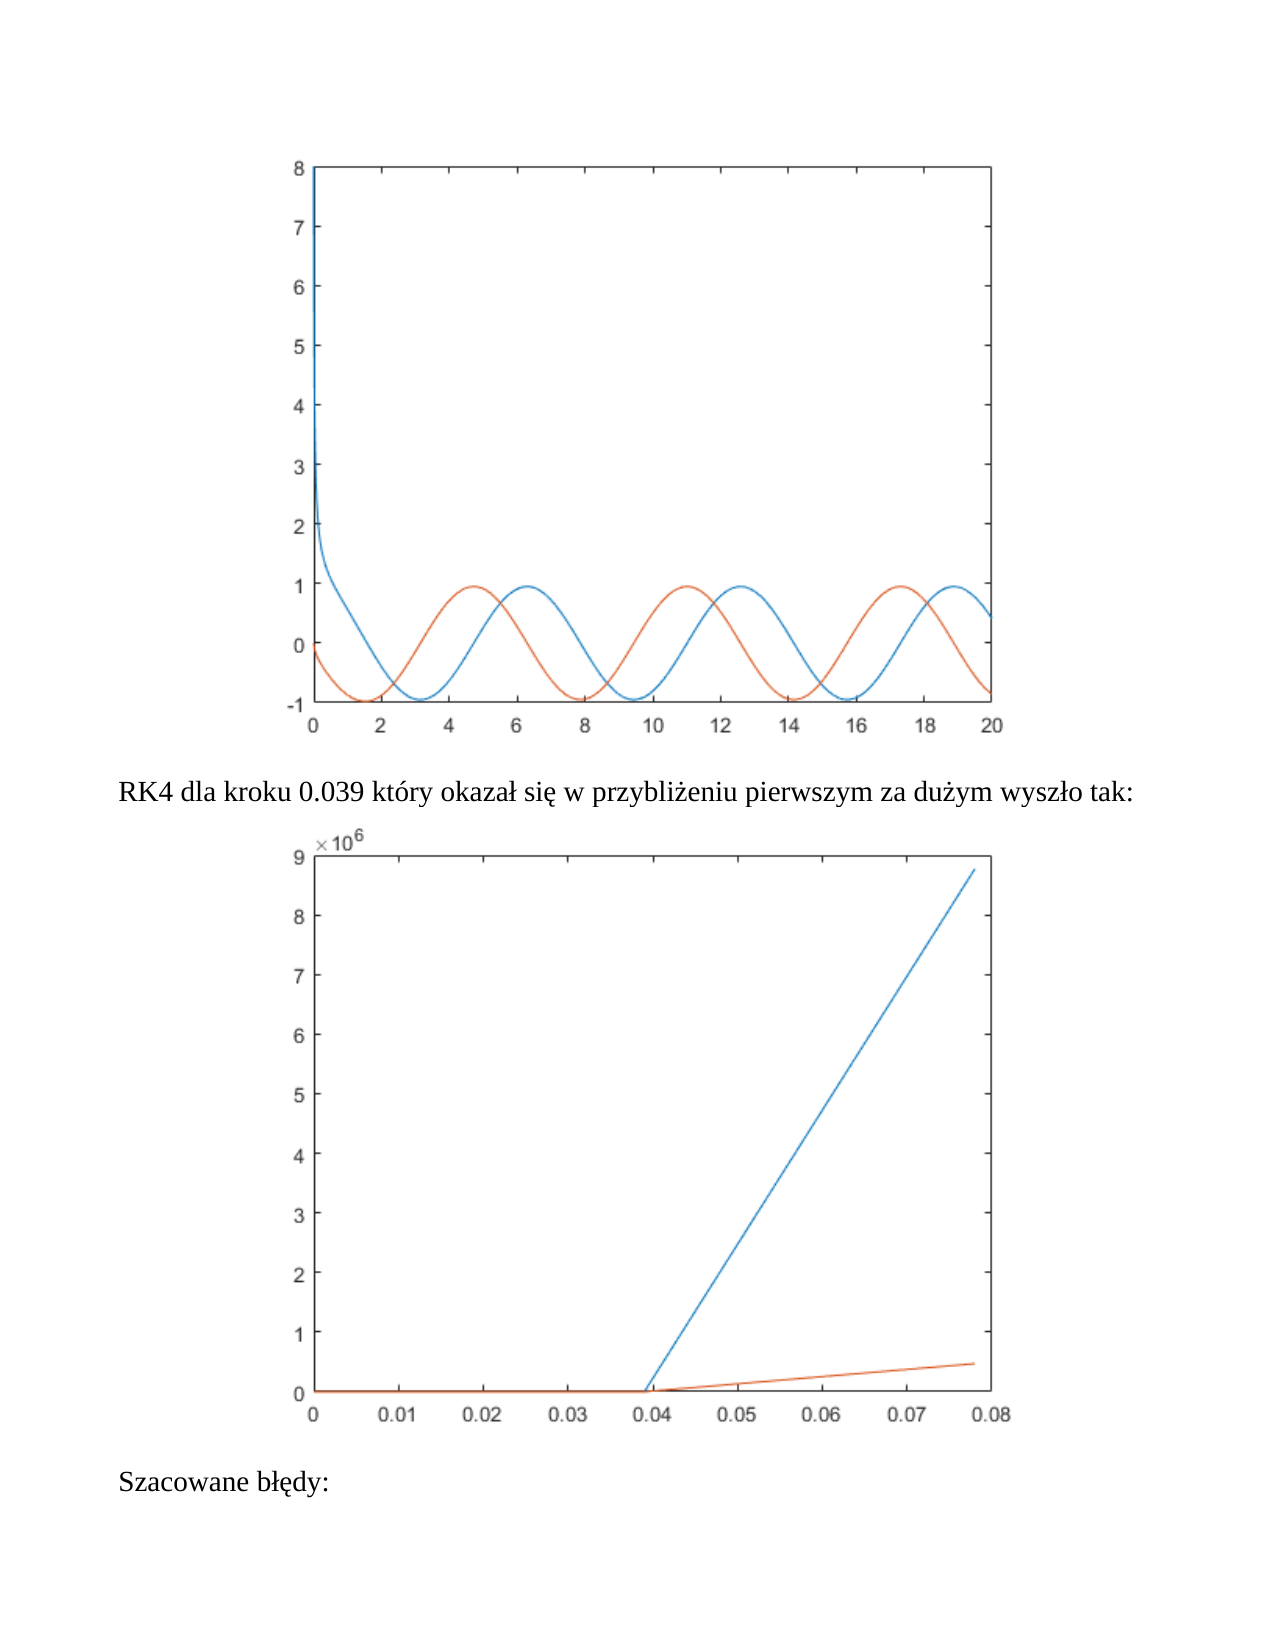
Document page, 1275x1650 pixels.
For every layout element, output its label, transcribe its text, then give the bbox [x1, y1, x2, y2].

text Szacowane błędy: [118, 808, 1157, 1497]
text RK4 dla kroku 0.039 który okazał się w przybliżeniu pierwszym za dużym wyszło tak: [118, 118, 1157, 808]
picture [200, 118, 1075, 775]
picture [200, 807, 1075, 1464]
